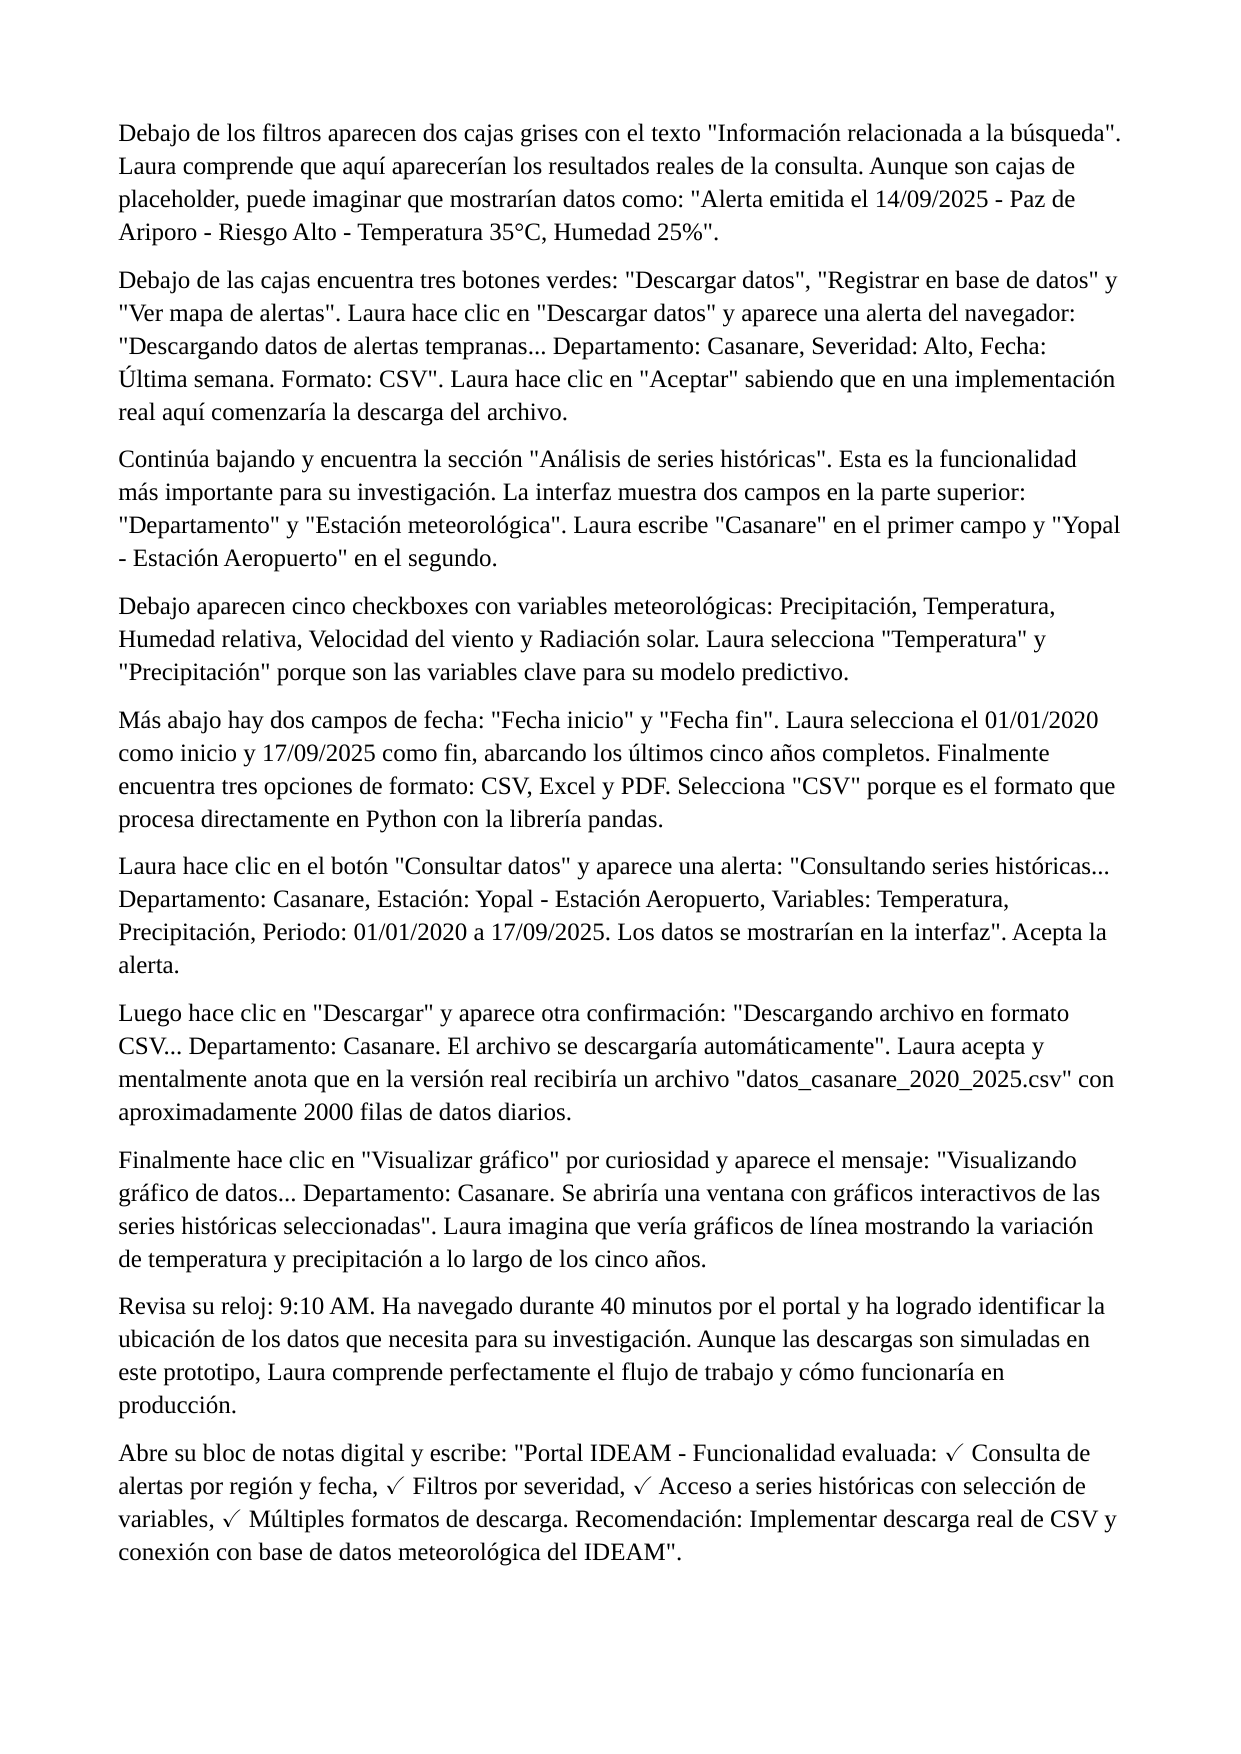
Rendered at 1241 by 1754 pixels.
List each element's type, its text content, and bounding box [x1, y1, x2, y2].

text Continúa bajando y encuentra la sección "Análisis de series históricas". Esta es la funcionalidad más importante para su investigación. La interfaz muestra dos campos en la parte superior: "Departamento" y "Estación meteorológica". Laura escribe "Casanare" en el primer campo y "Yopal - Estación Aeropuerto" en el segundo. [118, 444, 1122, 572]
text Revisa su reloj: 9:10 AM. Ha navegado durante 40 minutos por el portal y ha logrado identificar la ubicación de los datos que necesita para su investigación. Aunque las descargas son simuladas en este prototipo, Laura comprende perfectamente el flujo de trabajo y cómo funcionaría en producción. [118, 1291, 1122, 1419]
text Abre su bloc de notas digital y escribe: "Portal IDEAM - Funcionalidad evaluada: ✓ Consulta de alertas por región y fecha, ✓ Filtros por severidad, ✓ Acceso a series históricas con selección de variables, ✓ Múltiples formatos de descarga. Recomendación: Implementar descarga real de CSV y conexión con base de datos meteorológica del IDEAM". [118, 1438, 1122, 1566]
text Luego hace clic en "Descargar" y aparece otra confirmación: "Descargando archivo en formato CSV... Departamento: Casanare. El archivo se descargaría automáticamente". Laura acepta y mentalmente anota que en la versión real recibiría un archivo "datos_casanare_2020_2025.csv" con aproximadamente 2000 filas de datos diarios. [118, 998, 1122, 1126]
text Finalmente hace clic en "Visualizar gráfico" por curiosidad y aparece el mensaje: "Visualizando gráfico de datos... Departamento: Casanare. Se abriría una ventana con gráficos interactivos de las series históricas seleccionadas". Laura imagina que vería gráficos de línea mostrando la variación de temperatura y precipitación a lo largo de los cinco años. [118, 1145, 1122, 1273]
text Más abajo hay dos campos de fecha: "Fecha inicio" y "Fecha fin". Laura selecciona el 01/01/2020 como inicio y 17/09/2025 como fin, abarcando los últimos cinco años completos. Finalmente encuentra tres opciones de formato: CSV, Excel y PDF. Selecciona "CSV" porque es el formato que procesa directamente en Python con la librería pandas. [118, 705, 1122, 833]
text Debajo aparecen cinco checkboxes con variables meteorológicas: Precipitación, Temperatura, Humedad relativa, Velocidad del viento y Radiación solar. Laura selecciona "Temperatura" y "Precipitación" porque son las variables clave para su modelo predictivo. [118, 591, 1122, 686]
text Debajo de los filtros aparecen dos cajas grises con el texto "Información relacionada a la búsqueda". Laura comprende que aquí aparecerían los resultados reales de la consulta. Aunque son cajas de placeholder, puede imaginar que mostrarían datos como: "Alerta emitida el 14/09/2025 - Paz de Ariporo - Riesgo Alto - Temperatura 35°C, Humedad 25%". [118, 118, 1122, 246]
text Laura hace clic en el botón "Consultar datos" y aparece una alerta: "Consultando series históricas... Departamento: Casanare, Estación: Yopal - Estación Aeropuerto, Variables: Temperatura, Precipitación, Periodo: 01/01/2020 a 17/09/2025. Los datos se mostrarían en la interfaz". Acepta la alerta. [118, 851, 1122, 979]
text Debajo de las cajas encuentra tres botones verdes: "Descargar datos", "Registrar en base de datos" y "Ver mapa de alertas". Laura hace clic en "Descargar datos" y aparece una alerta del navegador: "Descargando datos de alertas tempranas... Departamento: Casanare, Severidad: Alto, Fecha: Última semana. Formato: CSV". Laura hace clic en "Aceptar" sabiendo que en una implementación real aquí comenzaría la descarga del archivo. [118, 265, 1122, 426]
